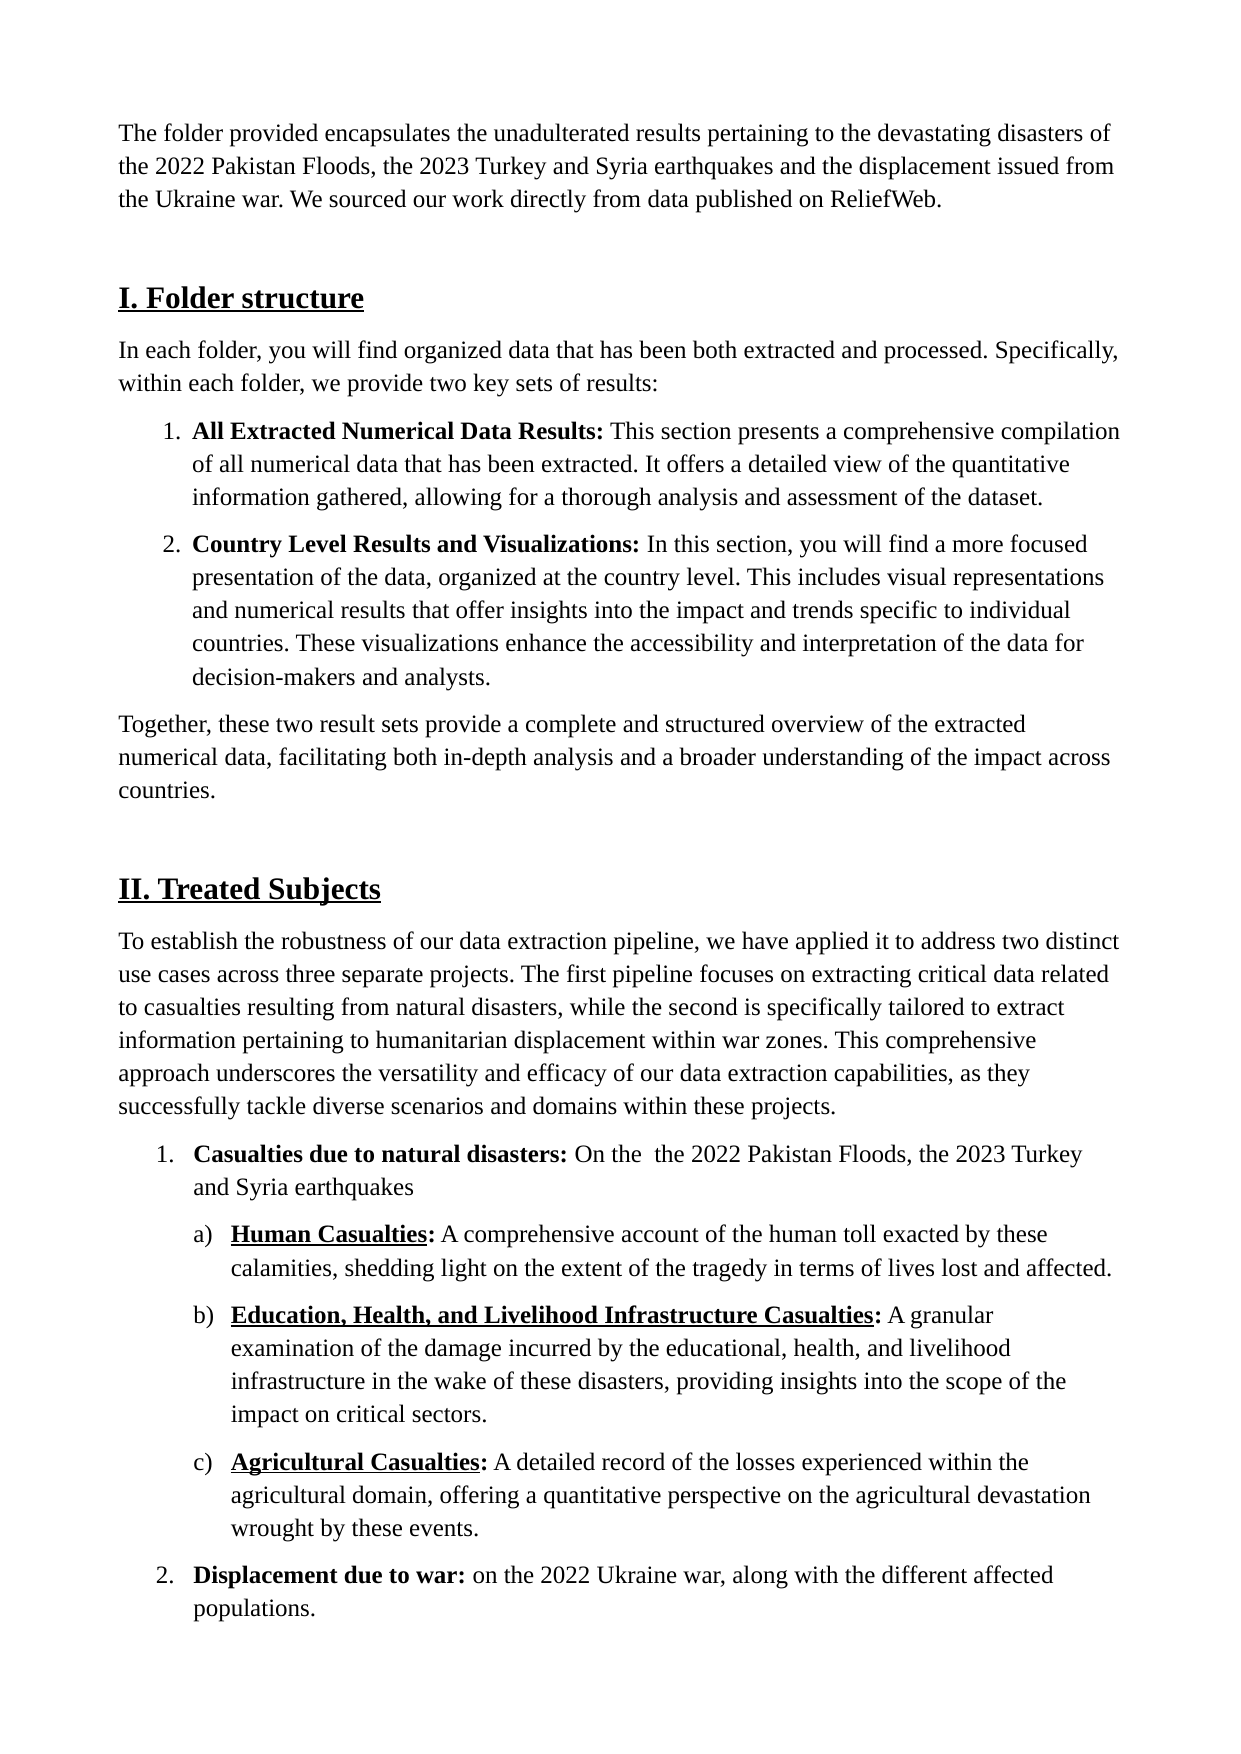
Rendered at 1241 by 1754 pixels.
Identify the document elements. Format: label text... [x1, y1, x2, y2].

text In each folder, you will find organized data that has been both extracted and processed. Specifically, within each folder, we provide two key sets of results: [118, 335, 1122, 397]
text Together, these two result sets provide a complete and structured overview of the extracted numerical data, facilitating both in-depth analysis and a broader understanding of the impact across countries. [118, 709, 1122, 804]
text II. Treated Subjects [118, 870, 1122, 906]
list Displacement due to war: on the 2022 Ukraine war, along with the different affected populations. [156, 1561, 1122, 1622]
list Casualties due to natural disasters: On the the 2022 Pakistan Floods, the 2023 Turkey and Syria earthquakes [156, 1139, 1122, 1201]
text I. Folder structure [118, 279, 1122, 315]
list Agricultural Casualties: A detailed record of the losses experienced within the agricultural domain, offering a quantitative perspective on the agricultural devastation wrought by these events. [193, 1447, 1122, 1542]
text To establish the robustness of our data extraction pipeline, we have applied it to address two distinct use cases across three separate projects. The first pipeline focuses on extracting critical data related to casualties resulting from natural disasters, while the second is specifically tailored to extract information pertaining to humanitarian displacement within war zones. This comprehensive approach underscores the versatility and efficacy of our data extraction capabilities, as they successfully tackle diverse scenarios and domains within these projects. [118, 926, 1122, 1120]
list Education, Health, and Livelihood Infrastructure Casualties: A granular examination of the damage incurred by the educational, health, and livelihood infrastructure in the wake of these disasters, providing insights into the scope of the impact on critical sectors. [193, 1300, 1122, 1428]
text The folder provided encapsulates the unadulterated results pertaining to the devastating disasters of the 2022 Pakistan Floods, the 2023 Turkey and Syria earthquakes and the displacement issued from the Ukraine war. We sourced our work directly from data published on ReliefWeb. [118, 118, 1122, 213]
list Country Level Results and Visualizations: In this section, you will find a more focused presentation of the data, organized at the country level. This includes visual representations and numerical results that offer insights into the impact and trends specific to individual countries. These visualizations enhance the accessibility and interpretation of the data for decision-makers and analysts. [162, 529, 1122, 690]
list Human Casualties: A comprehensive account of the human toll exacted by these calamities, shedding light on the extent of the tragedy in terms of lives lost and affected. [193, 1219, 1122, 1281]
list All Extracted Numerical Data Results: This section presents a comprehensive compilation of all numerical data that has been extracted. It offers a detailed view of the quantitative information gathered, allowing for a thorough analysis and assessment of the dataset. [162, 416, 1122, 511]
